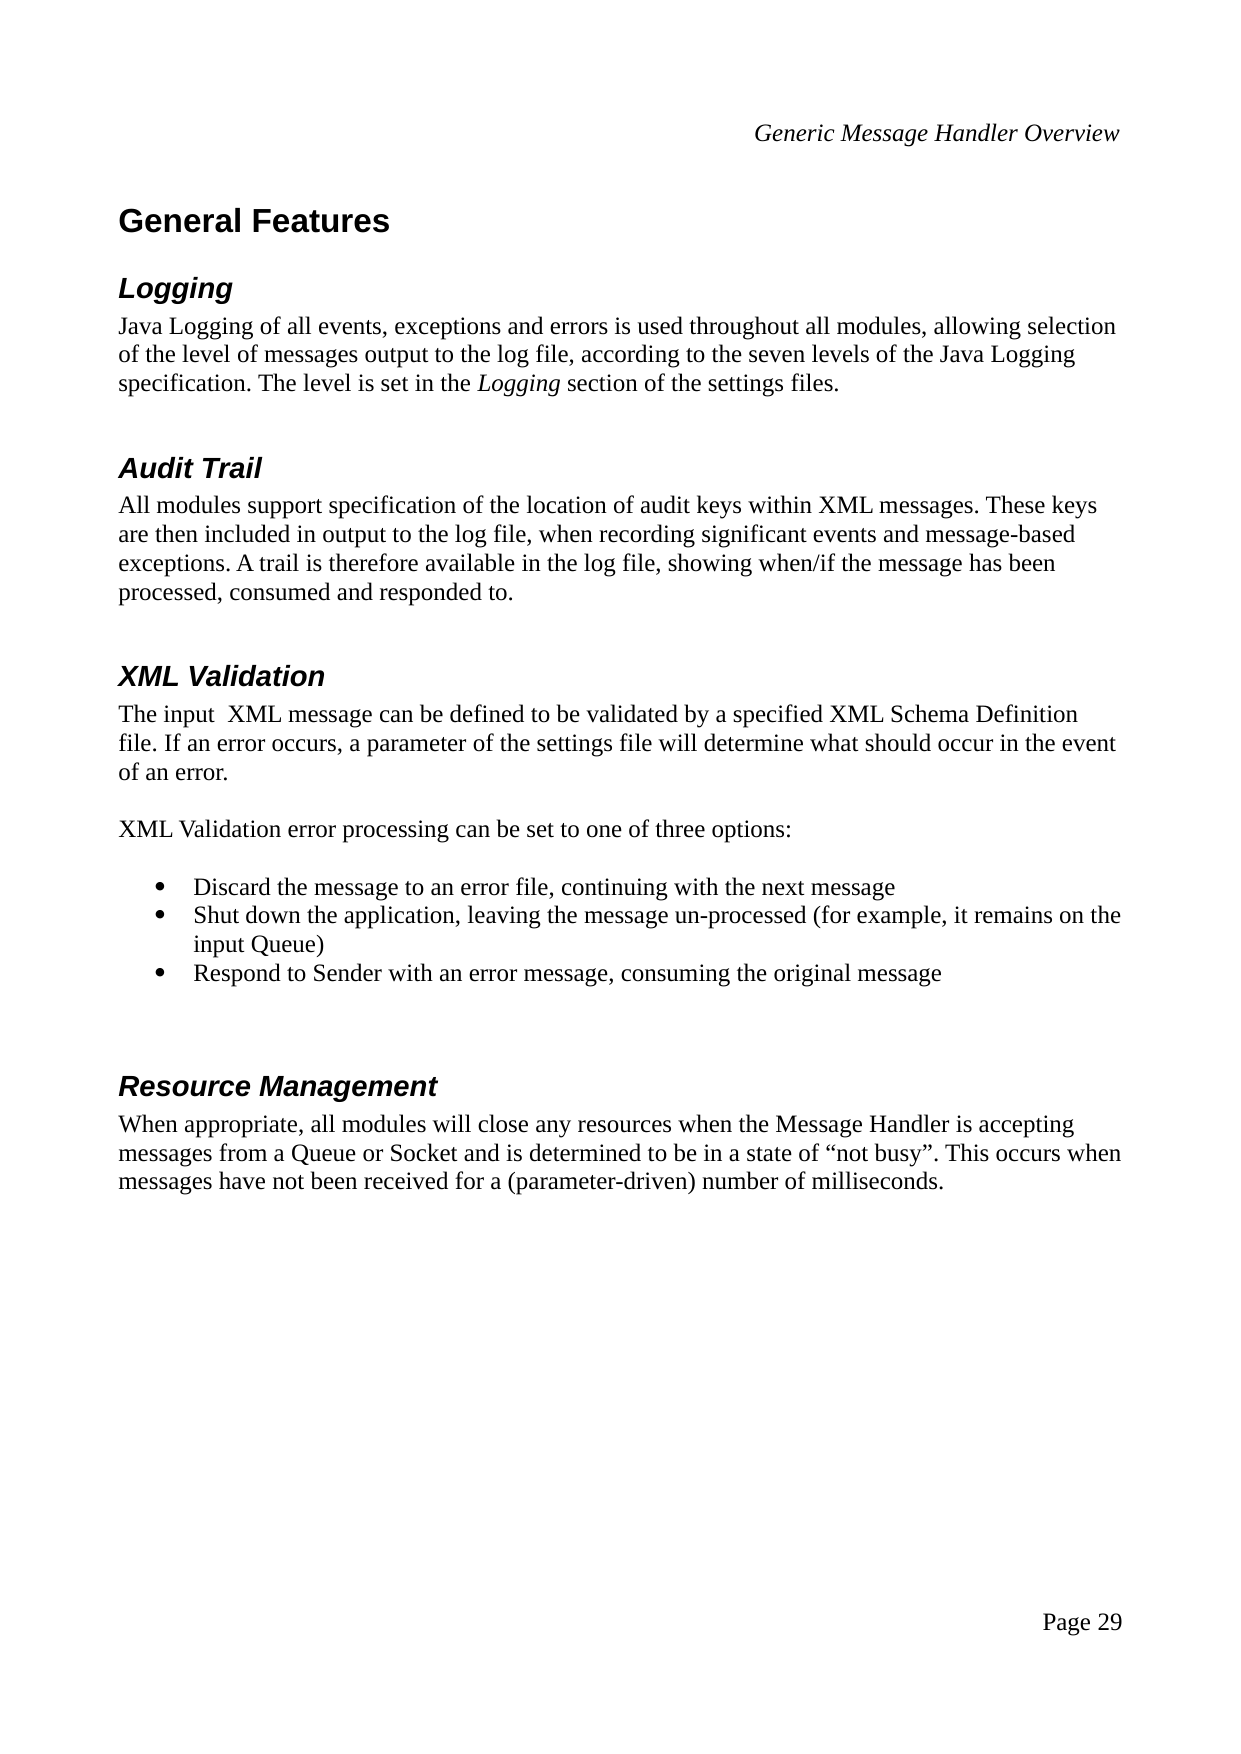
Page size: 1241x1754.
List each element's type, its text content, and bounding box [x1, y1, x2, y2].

list Shut down the application, leaving the message un-processed (for example, it remains on the input Queue) [156, 900, 1122, 958]
text XML Validation error processing can be set to one of three options: [118, 814, 1122, 843]
list Discard the message to an error file, continuing with the next message [156, 872, 1122, 900]
list Respond to Sender with an error message, consuming the original message [156, 958, 1122, 987]
text When appropriate, all modules will close any resources when the Message Handler is accepting messages from a Queue or Socket and is determined to be in a state of “not busy”. This occurs when messages have not been received for a (parameter-driven) number of milliseconds. [118, 1109, 1122, 1195]
subtitle Resource Management [118, 1069, 1122, 1103]
subtitle XML Validation [118, 659, 1122, 693]
text All modules support specification of the location of audit keys within XML messages. These keys are then included in output to the log file, when recording significant events and message-based exceptions. A trail is therefore available in the log file, showing when/if the message has been processed, consumed and responded to. [118, 491, 1122, 606]
subtitle Logging [118, 271, 1122, 304]
text Java Logging of all events, exceptions and errors is used throughout all modules, allowing selection of the level of messages output to the log file, according to the seven levels of the Java Logging specification. The level is set in the Logging section of the settings files. [118, 311, 1122, 397]
subtitle Audit Trail [118, 451, 1122, 484]
subtitle General Features [118, 201, 1122, 240]
text The input XML message can be defined to be validated by a specified XML Schema Definition file. If an error occurs, a parameter of the settings file will determine what should occur in the event of an error. [118, 699, 1122, 785]
